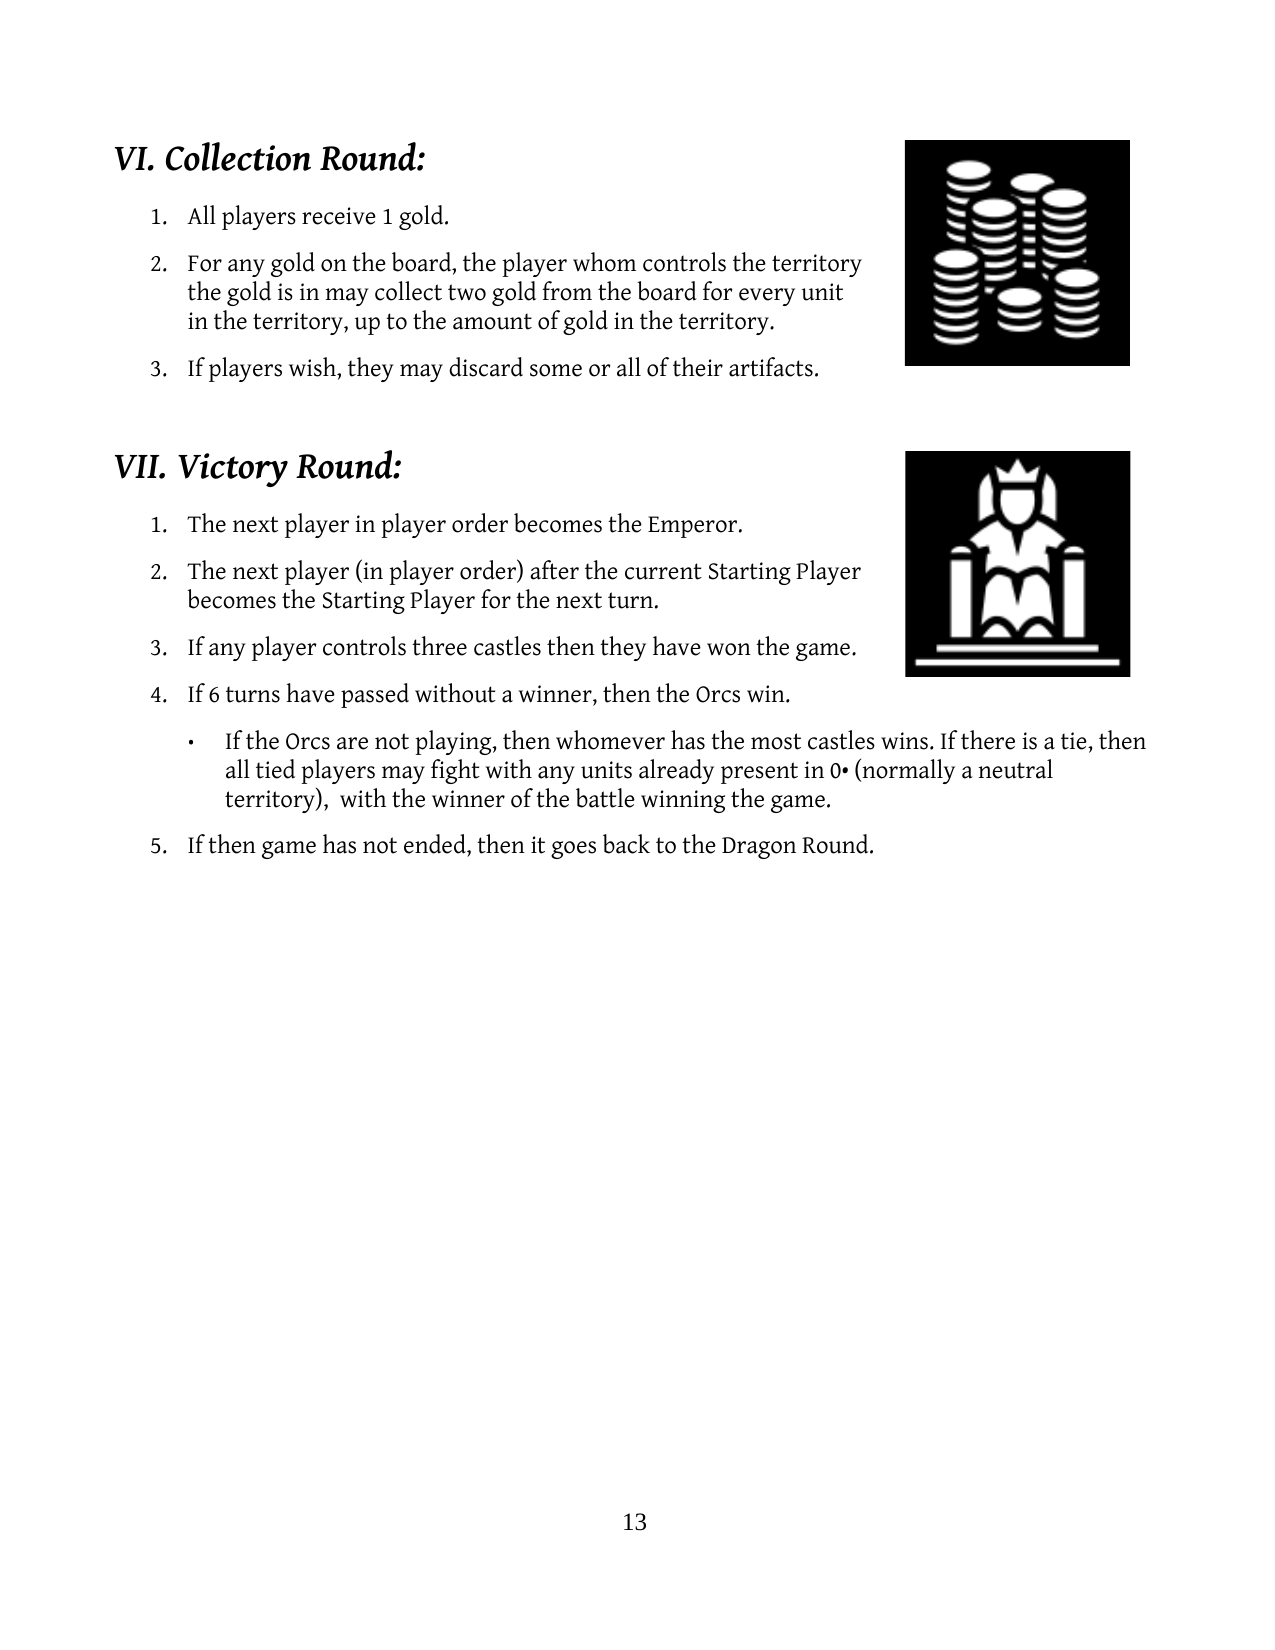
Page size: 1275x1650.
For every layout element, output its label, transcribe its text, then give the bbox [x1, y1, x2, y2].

list [1130, 202, 1162, 231]
list If 6 turns have passed without a winner, then the Orcs win. [150, 680, 1162, 709]
subtitle VII. Victory Round: [112, 446, 1162, 489]
list All players receive 1 gold. [150, 202, 904, 231]
list For any gold on the board, the player whom controls the territory the gold is in may collect two gold from the board for every unit in the territory, up to the amount of gold in the territory. [150, 249, 904, 336]
picture [905, 451, 1131, 677]
list The next player in player order becomes the Emperor. [150, 511, 905, 540]
list If then game has not ended, then it goes back to the Dragon Round. [150, 832, 1162, 861]
list If any player controls three castles then they have won the game. [150, 633, 905, 662]
list If players wish, they may discard some or all of their artifacts. [150, 354, 1162, 383]
picture [904, 140, 1130, 366]
subtitle VI. Collection Round: [112, 137, 1162, 181]
list The next player (in player order) after the current Starting Player becomes the Starting Player for the next turn. [150, 558, 905, 616]
list If the Orcs are not playing, then whomever has the most castles wins. If there is a tie, then all tied players may fight with any units already present in 0• (normally a neutral territory), with the winner of the battle winning the game. [187, 727, 1162, 814]
